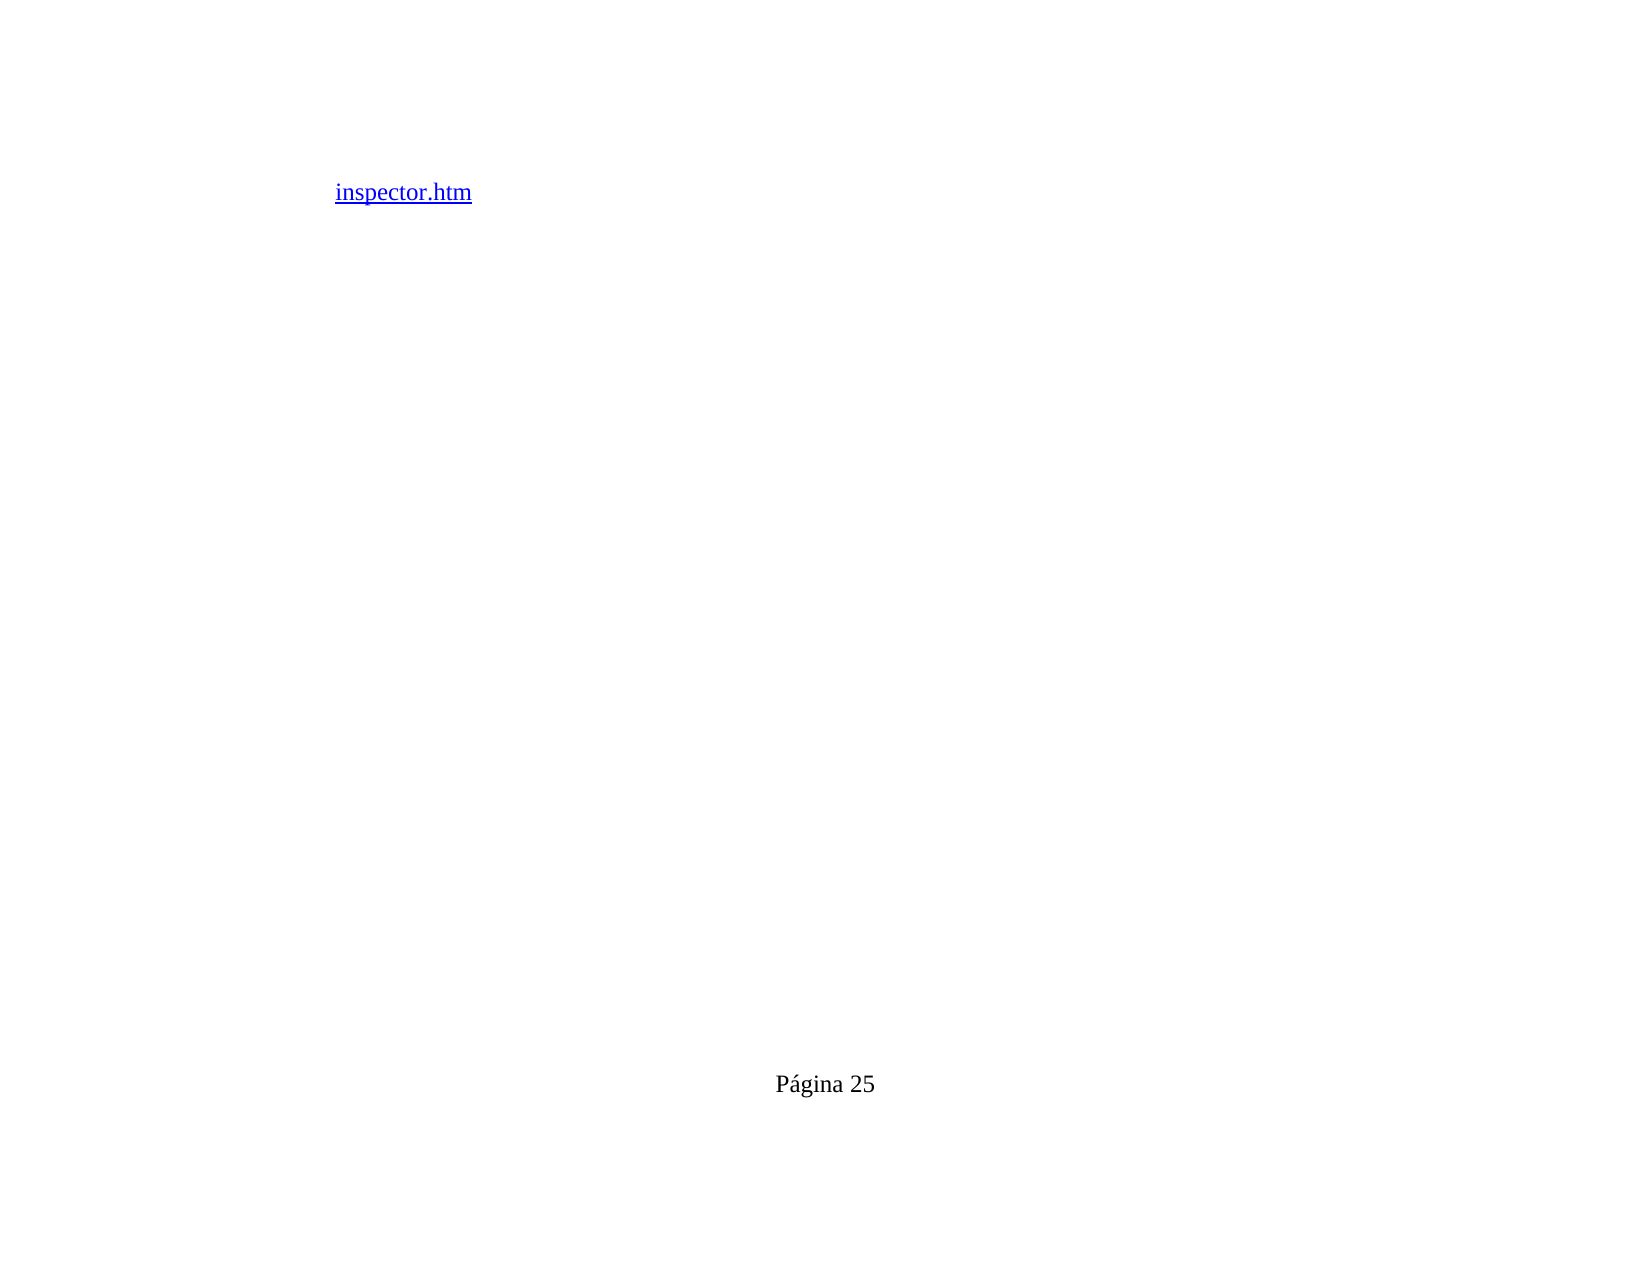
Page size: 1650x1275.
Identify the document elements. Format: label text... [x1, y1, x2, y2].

table_cell Secunia Personal Software Inspector [148, 177, 335, 206]
table_cell http://secunia.com/vulnerability_scanning/personal/ [1066, 177, 1490, 206]
